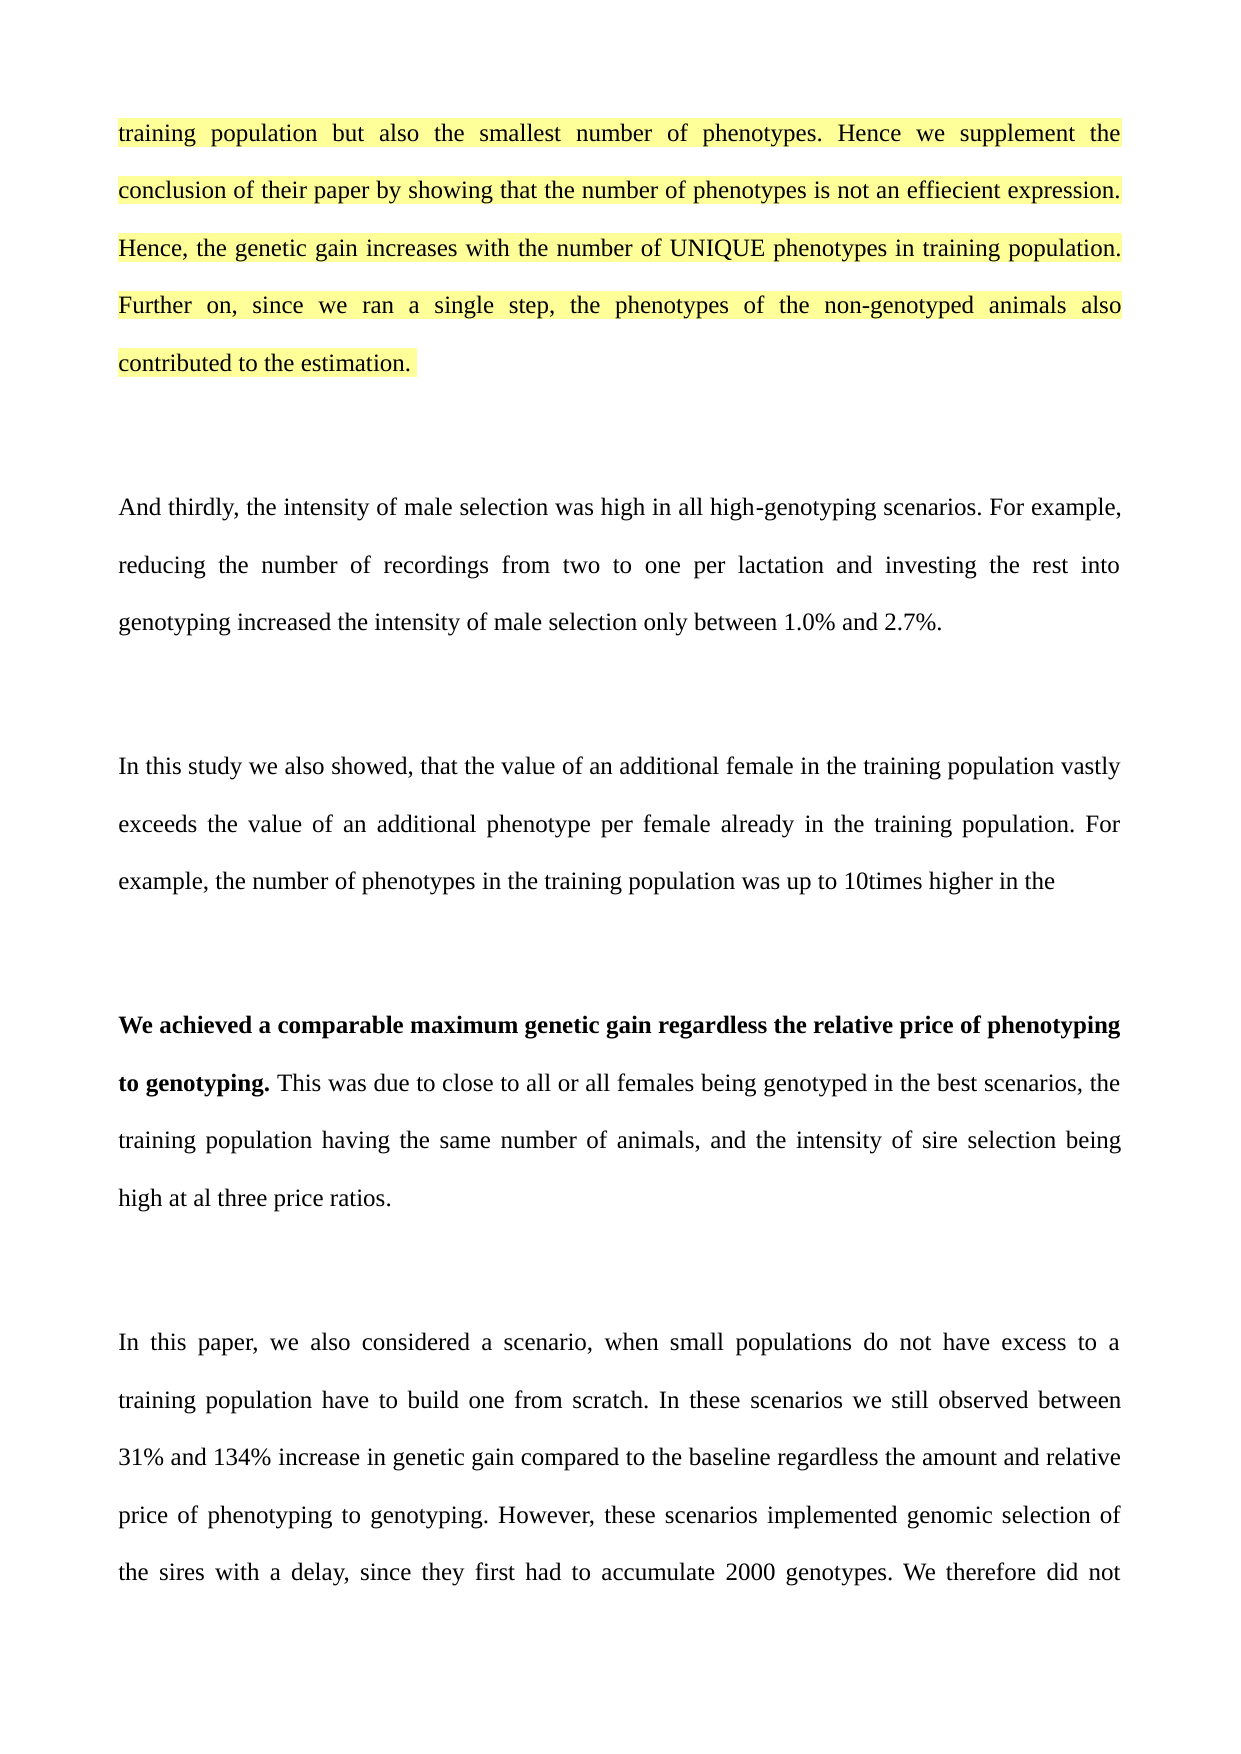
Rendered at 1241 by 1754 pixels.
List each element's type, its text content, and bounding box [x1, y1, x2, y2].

text In this study we also showed, that the value of an additional female in the training population vastly exceeds the value of an additional phenotype per female already in the training population. For example, the number of phenotypes in the training population was up to 10times higher in the [118, 751, 1122, 895]
text training population but also the smallest number of phenotypes. Hence we supplement the conclusion of their paper by showing that the number of phenotypes is not an effiecient expression. Hence, the genetic gain increases with the number of UNIQUE phenotypes in training population. Further on, since we ran a single step, the phenotypes of the non-genotyped animals also contributed to the estimation. [118, 118, 1122, 377]
text In this paper, we also considered a scenario, when small populations do not have excess to a training population have to build one from scratch. In these scenarios we still observed between 31% and 134% increase in genetic gain compared to the baseline regardless the amount and relative price of phenotyping to genotyping. However, these scenarios implemented genomic selection of the sires with a delay, since they first had to accumulate 2000 genotypes. We therefore did not [118, 1327, 1122, 1586]
text And thirdly, the intensity of male selection was high in all high‑genotyping scenarios. For example, reducing the number of recordings from two to one per lactation and investing the rest into genotyping increased the intensity of male selection only between 1.0% and 2.7%. [118, 492, 1122, 636]
text We achieved a comparable maximum genetic gain regardless the relative price of phenotyping to genotyping. This was due to close to all or all females being genotyped in the best scenarios, the training population having the same number of animals, and the intensity of sire selection being high at al three price ratios. [118, 1011, 1122, 1212]
